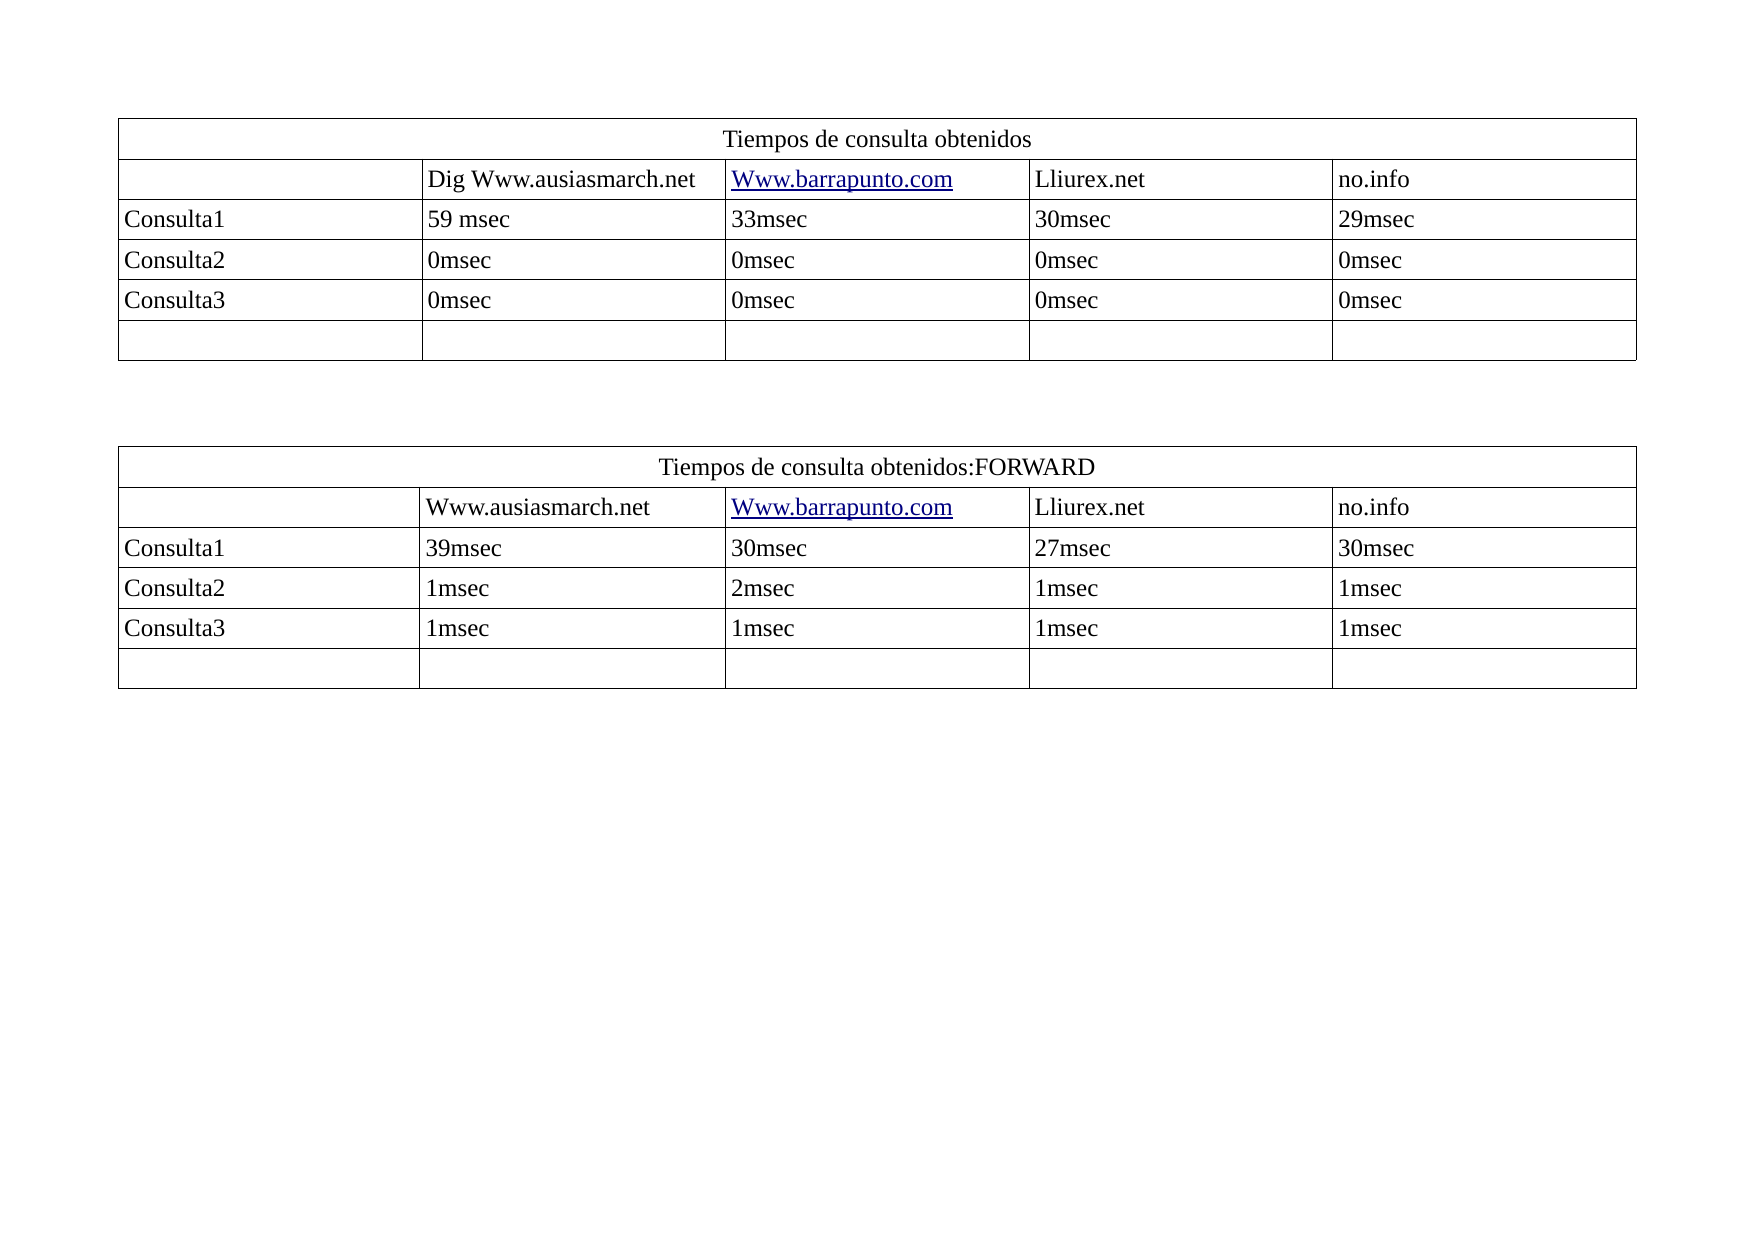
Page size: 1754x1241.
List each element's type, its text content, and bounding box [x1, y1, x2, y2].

table_cell 30msec [726, 528, 1029, 567]
table_cell 0msec [726, 280, 1029, 320]
table_cell [119, 488, 419, 527]
table_cell Www.barrapunto.com [726, 160, 1029, 199]
table_cell 33msec [726, 200, 1029, 239]
table_cell 0msec [1030, 240, 1332, 279]
table_cell 30msec [1030, 200, 1332, 239]
table_cell 27msec [1030, 528, 1332, 567]
table_cell [726, 321, 1029, 360]
table_cell 0msec [1333, 280, 1636, 320]
table_cell [1030, 649, 1332, 688]
table_cell 29msec [1333, 200, 1636, 239]
table_cell 1msec [1030, 609, 1332, 648]
table_cell 30msec [1333, 528, 1636, 567]
table_cell [1030, 321, 1332, 360]
table_cell 1msec [1030, 568, 1332, 608]
table_cell [726, 649, 1029, 688]
table_cell 0msec [1333, 240, 1636, 279]
table_cell Lliurex.net [1030, 488, 1332, 527]
table_cell 0msec [1030, 280, 1332, 320]
table_cell 0msec [423, 240, 725, 279]
table_header Tiempos de consulta obtenidos:FORWARD [119, 447, 1636, 487]
table_cell Lliurex.net [1030, 160, 1332, 199]
table_cell 1msec [420, 609, 725, 648]
table_cell [119, 321, 422, 360]
table_cell no.info [1333, 160, 1636, 199]
table_cell [119, 649, 419, 688]
table_cell Consulta1 [119, 200, 422, 239]
table_cell Consulta2 [119, 568, 419, 608]
table_cell 1msec [726, 609, 1029, 648]
table_cell Www.barrapunto.com [726, 488, 1029, 527]
table_cell 59 msec [423, 200, 725, 239]
table_cell [1333, 649, 1636, 688]
table_cell 1msec [1333, 568, 1636, 608]
table_cell Consulta1 [119, 528, 419, 567]
table_cell Consulta2 [119, 240, 422, 279]
table_cell Www.ausiasmarch.net [420, 488, 725, 527]
table_cell 39msec [420, 528, 725, 567]
table_cell Dig Www.ausiasmarch.net [423, 160, 725, 199]
table_cell [119, 160, 422, 199]
table_cell Consulta3 [119, 609, 419, 648]
table_header Tiempos de consulta obtenidos [119, 119, 1636, 158]
table_cell [423, 321, 725, 360]
table_cell [420, 649, 725, 688]
table_cell 1msec [420, 568, 725, 608]
table_cell 0msec [726, 240, 1029, 279]
table_cell Consulta3 [119, 280, 422, 320]
table_cell 2msec [726, 568, 1029, 608]
table_cell no.info [1333, 488, 1636, 527]
table_cell [1333, 321, 1636, 360]
table_cell 1msec [1333, 609, 1636, 648]
table_cell 0msec [423, 280, 725, 320]
